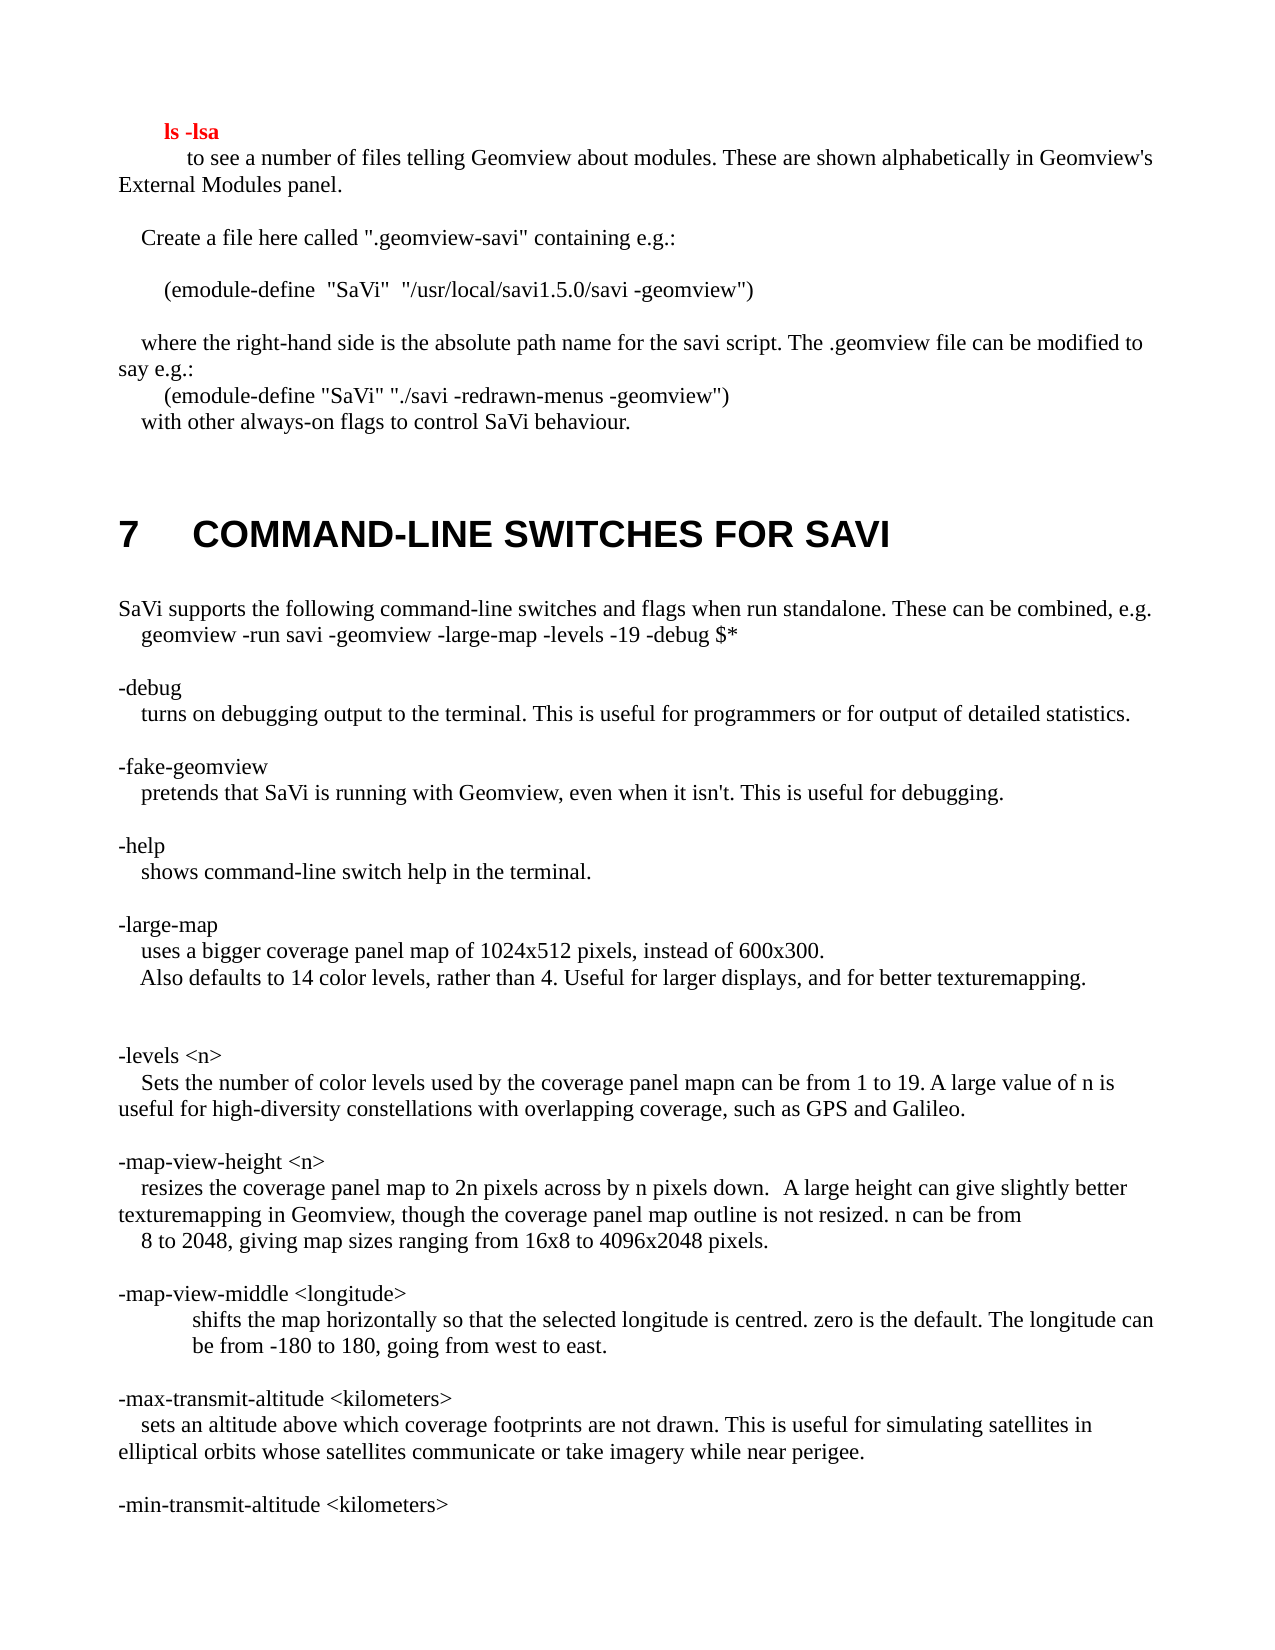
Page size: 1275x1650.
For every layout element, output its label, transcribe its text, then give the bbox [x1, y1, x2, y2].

text shows command-line switch help in the terminal. [118, 858, 1157, 884]
text -min-transmit-altitude <kilometers> [118, 1491, 1157, 1517]
text uses a bigger coverage panel map of 1024x512 pixels, instead of 600x300. [118, 937, 1157, 963]
text where the right-hand side is the absolute path name for the savi script. The .geomview file can be modified to say e.g.: [118, 329, 1157, 382]
text 8 to 2048, giving map sizes ranging from 16x8 to 4096x2048 pixels. [118, 1227, 1157, 1253]
text (emodule-define "SaVi" "./savi -redrawn-menus -geomview") [118, 382, 1157, 408]
text -map-view-height <n> [118, 1148, 1157, 1174]
text Sets the number of color levels used by the coverage panel mapn can be from 1 to 19. A large value of n is useful for high-diversity constellations with overlapping coverage, such as GPS and Galileo. [118, 1069, 1157, 1122]
text turns on debugging output to the terminal. This is useful for programmers or for output of detailed statistics. [118, 700, 1157, 726]
text Also defaults to 14 color levels, rather than 4. Useful for larger displays, and for better texturemapping. [118, 963, 1157, 990]
text ls -lsa [118, 118, 1157, 144]
text Create a file here called ".geomview-savi" containing e.g.: [118, 223, 1157, 250]
text shifts the map horizontally so that the selected longitude is centred. zero is the default. The longitude can be from -180 to 180, going from west to east. [118, 1306, 1157, 1359]
text -max-transmit-altitude <kilometers> [118, 1385, 1157, 1412]
text (emodule-define "SaVi" "/usr/local/savi1.5.0/savi -geomview") [118, 276, 1157, 303]
text resizes the coverage panel map to 2n pixels across by n pixels down. A large height can give slightly better texturemapping in Geomview, though the coverage panel map outline is not resized. n can be from [118, 1174, 1157, 1227]
text to see a number of files telling Geomview about modules. These are shown alphabetically in Geomview's External Modules panel. [118, 144, 1157, 197]
text -levels <n> [118, 1043, 1157, 1069]
text sets an altitude above which coverage footprints are not drawn. This is useful for simulating satellites in elliptical orbits whose satellites communicate or take imagery while near perigee. [118, 1412, 1157, 1464]
text -help [118, 832, 1157, 858]
text -large-map [118, 911, 1157, 937]
text with other always-on flags to control SaVi behaviour. [118, 408, 1157, 434]
text pretends that SaVi is running with Geomview, even when it isn't. This is useful for debugging. [118, 779, 1157, 805]
text -fake-geomview [118, 753, 1157, 779]
text -map-view-middle <longitude> [118, 1280, 1157, 1306]
text SaVi supports the following command-line switches and flags when run standalone. These can be combined, e.g. [118, 594, 1157, 621]
text -debug [118, 674, 1157, 700]
subtitle COMMAND-LINE SWITCHES FOR SAVI [118, 512, 1157, 556]
text geomview -run savi -geomview -large-map -levels -19 -debug $* [118, 621, 1157, 647]
